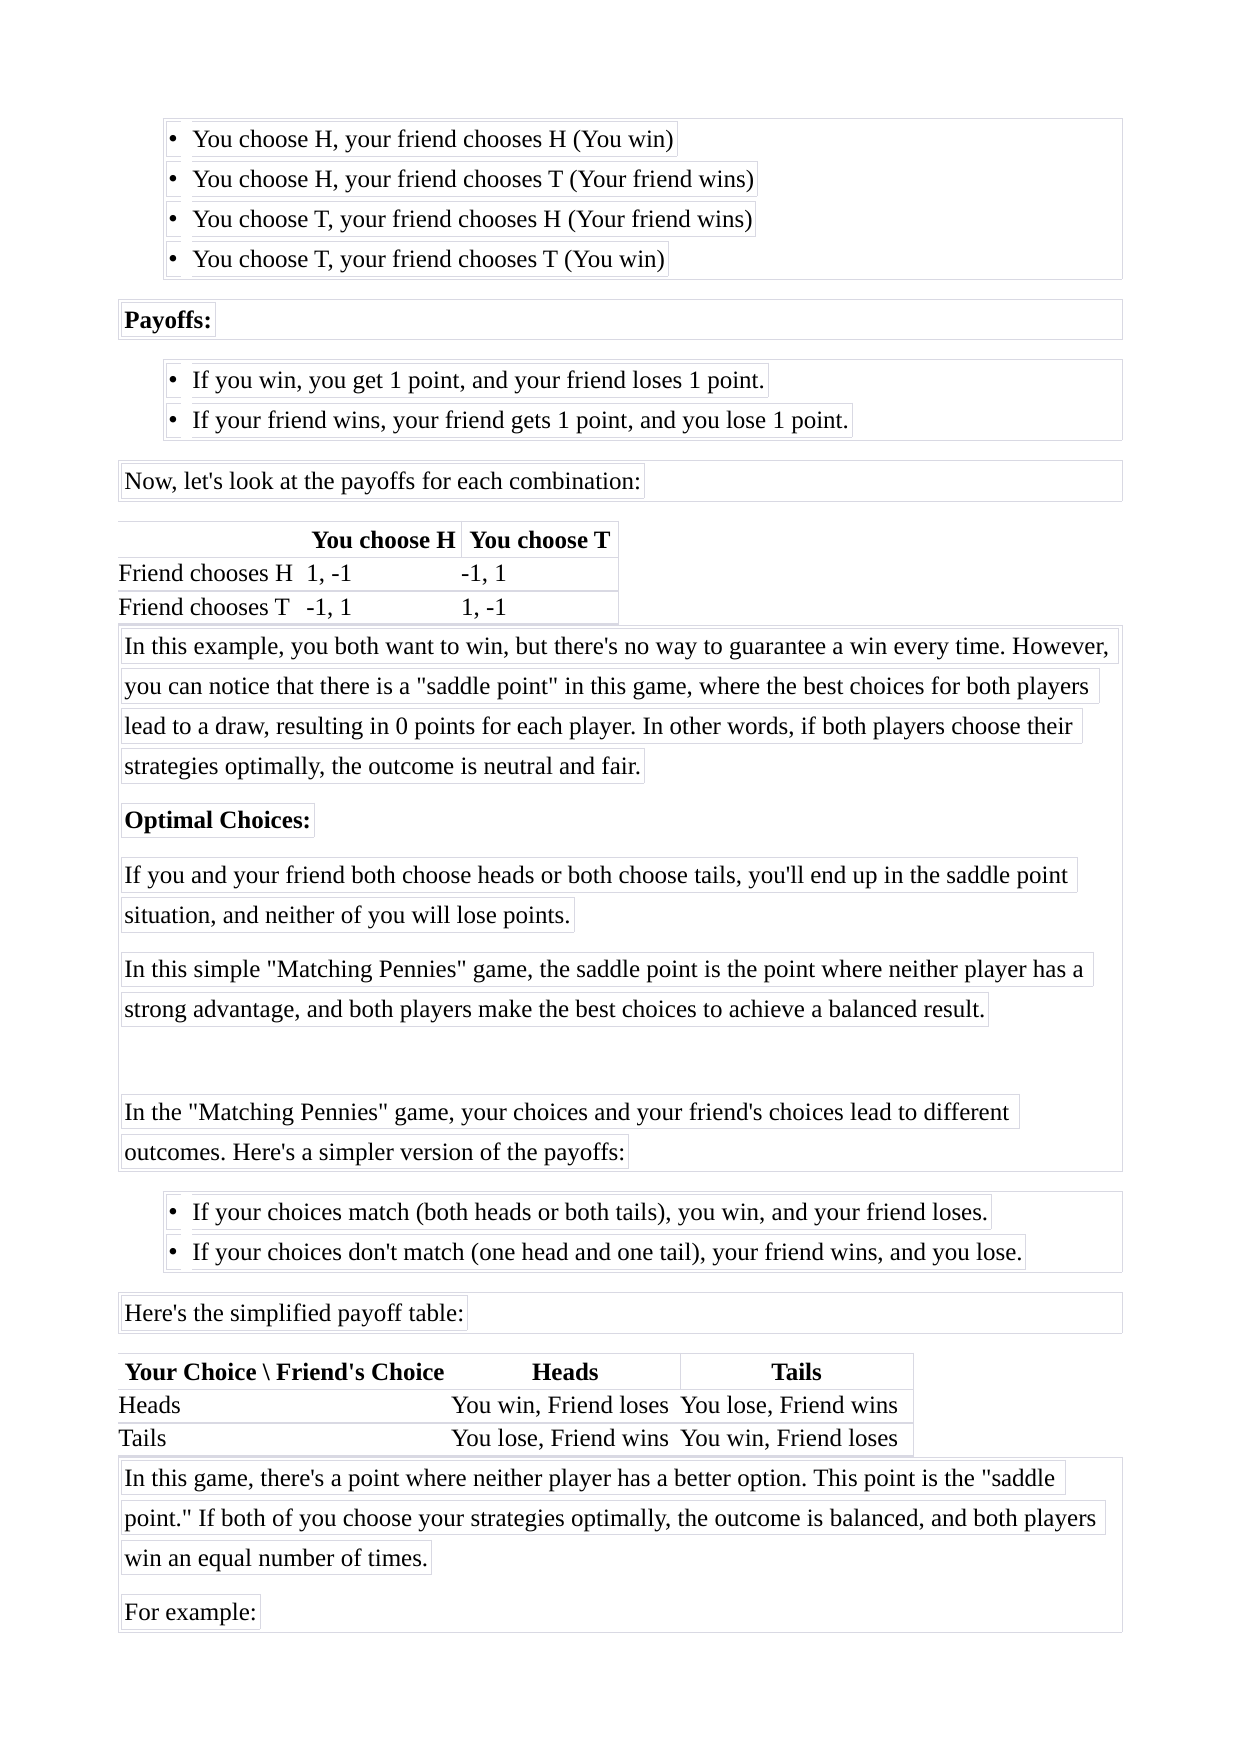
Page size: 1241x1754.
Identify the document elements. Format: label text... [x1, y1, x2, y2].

list You choose H, your friend chooses H (You win) [164, 119, 1122, 156]
list If your choices don't match (one head and one tail), your friend wins, and you lose. [164, 1231, 1122, 1272]
list If your friend wins, your friend gets 1 point, and you lose 1 point. [164, 399, 1122, 440]
list You choose T, your friend chooses T (You win) [164, 238, 1122, 279]
table_header Tails [681, 1354, 913, 1389]
text In this simple "Matching Pennies" game, the saddle point is the point where neither player has a strong advantage, and both players make the best choices to achieve a balanced result. [119, 948, 1122, 1026]
table_cell You lose, Friend wins [680, 1390, 913, 1422]
text In the "Matching Pennies" game, your choices and your friend's choices lead to different outcomes. Here's a simpler version of the payoffs: [119, 1091, 1122, 1171]
table_cell Friend chooses T [118, 592, 306, 623]
text Optimal Choices: [119, 799, 1122, 837]
table_cell -1, 1 [306, 592, 461, 623]
list You choose H, your friend chooses T (Your friend wins) [164, 158, 1122, 196]
list You choose T, your friend chooses H (Your friend wins) [164, 198, 1122, 236]
text Now, let's look at the payoffs for each combination: [119, 461, 1122, 501]
table_cell You win, Friend loses [451, 1390, 680, 1422]
table_header You choose H [306, 522, 461, 557]
table_cell Friend chooses H [118, 558, 306, 590]
table_header Your Choice \ Friend's Choice [118, 1354, 451, 1389]
table_cell You lose, Friend wins [451, 1424, 680, 1455]
list If your choices match (both heads or both tails), you win, and your friend loses. [164, 1192, 1122, 1229]
table_header You choose T [462, 522, 618, 557]
table_cell -1, 1 [461, 558, 618, 590]
table_cell You win, Friend loses [680, 1424, 913, 1455]
table_header Heads [451, 1354, 680, 1389]
text In this game, there's a point where neither player has a better option. This point is the "saddle point." If both of you choose your strategies optimally, the outcome is balanced, and both players win an equal number of times. [119, 1458, 1122, 1574]
table_cell Heads [118, 1390, 451, 1422]
text Payoffs: [119, 300, 1122, 339]
list If you win, you get 1 point, and your friend loses 1 point. [164, 360, 1122, 397]
text Here's the simplified payoff table: [119, 1293, 1122, 1333]
text If you and your friend both choose heads or both choose tails, you'll end up in the saddle point situation, and neither of you will lose points. [119, 854, 1122, 932]
text In this example, you both want to win, but there's no way to guarantee a win every time. However, you can notice that there is a "saddle point" in this game, where the best choices for both players lead to a draw, resulting in 0 points for each player. In other words, if both players choose their strategies optimally, the outcome is neutral and fair. [119, 626, 1122, 783]
table_header [118, 522, 306, 557]
table_cell Tails [118, 1424, 451, 1455]
table_cell 1, -1 [306, 558, 461, 590]
table_cell 1, -1 [461, 592, 618, 623]
text For example: [119, 1591, 1122, 1632]
